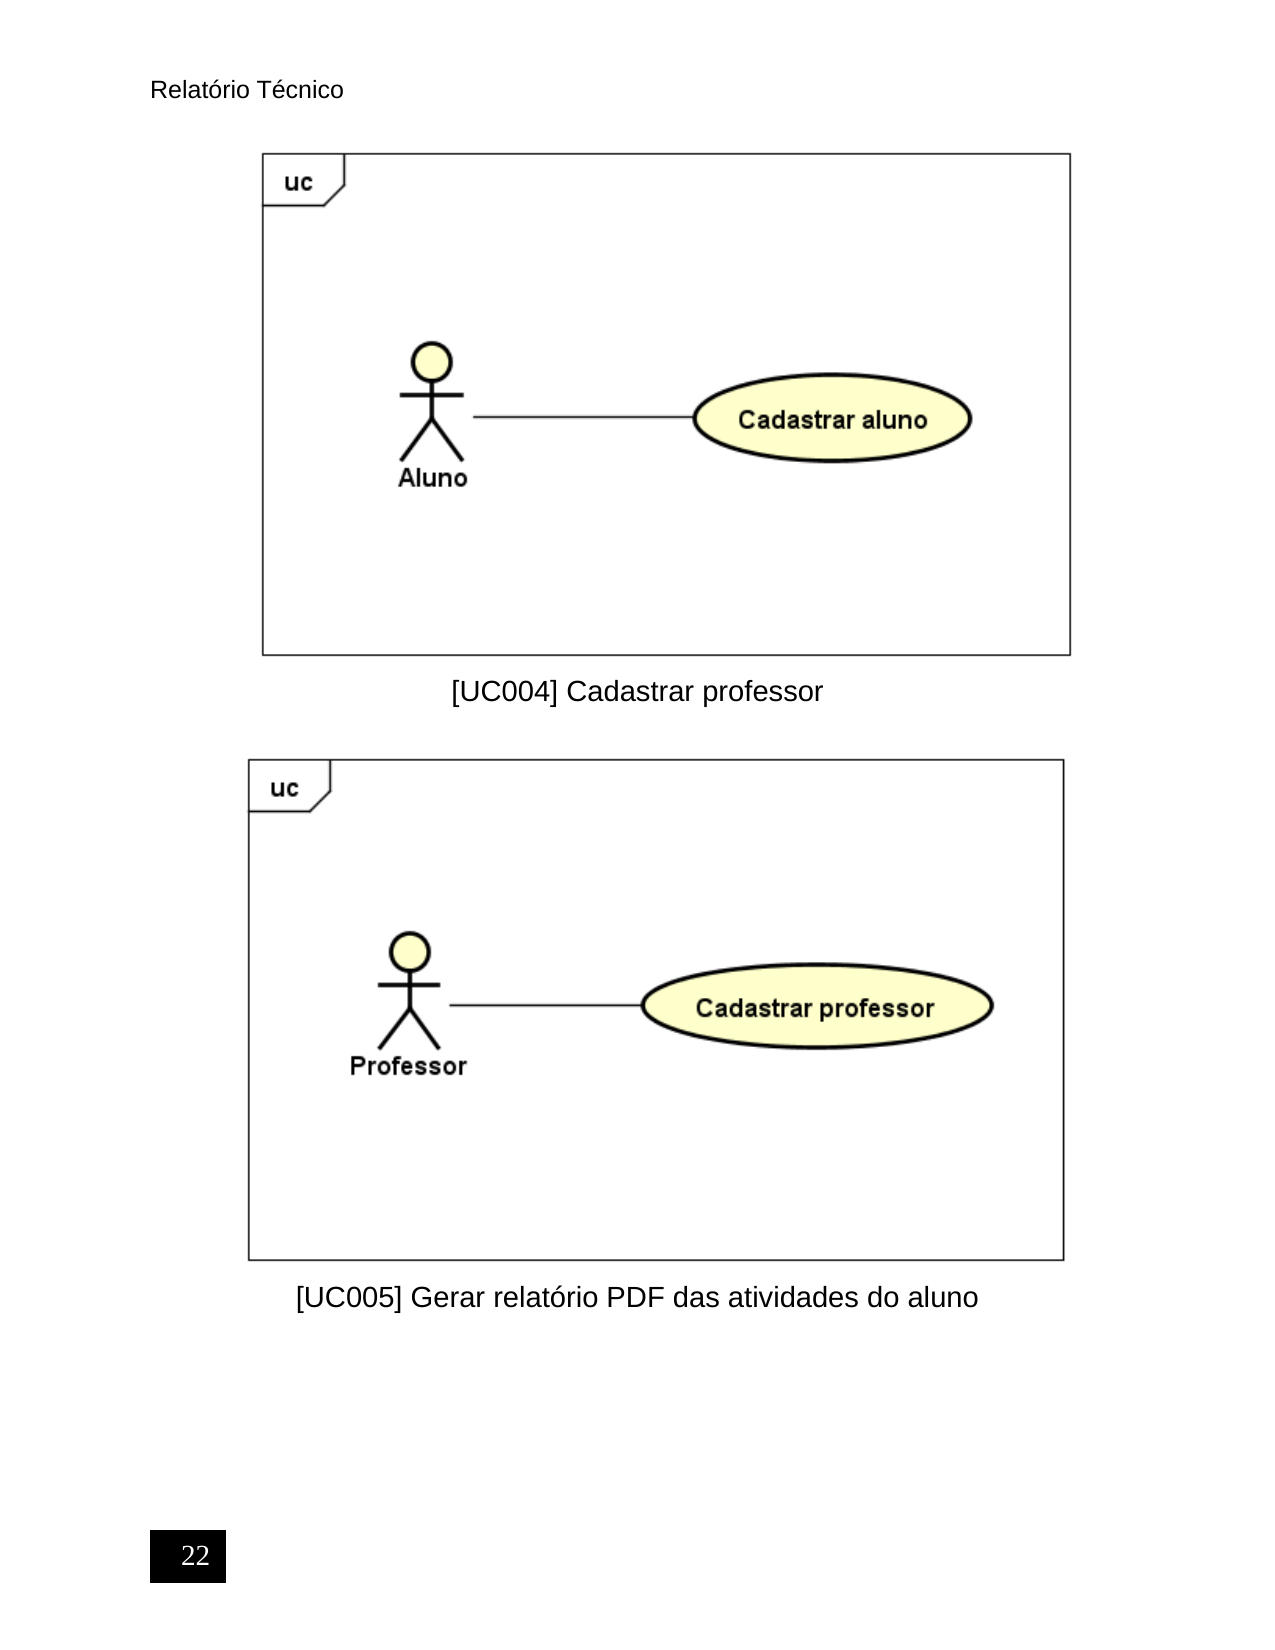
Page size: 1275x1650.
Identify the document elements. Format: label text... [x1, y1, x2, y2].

text [UC005] Gerar relatório PDF das atividades do aluno [150, 1196, 1125, 1313]
text [UC004] Cadastrar professor [150, 606, 1125, 708]
picture [228, 739, 1085, 1280]
picture [242, 133, 1090, 675]
